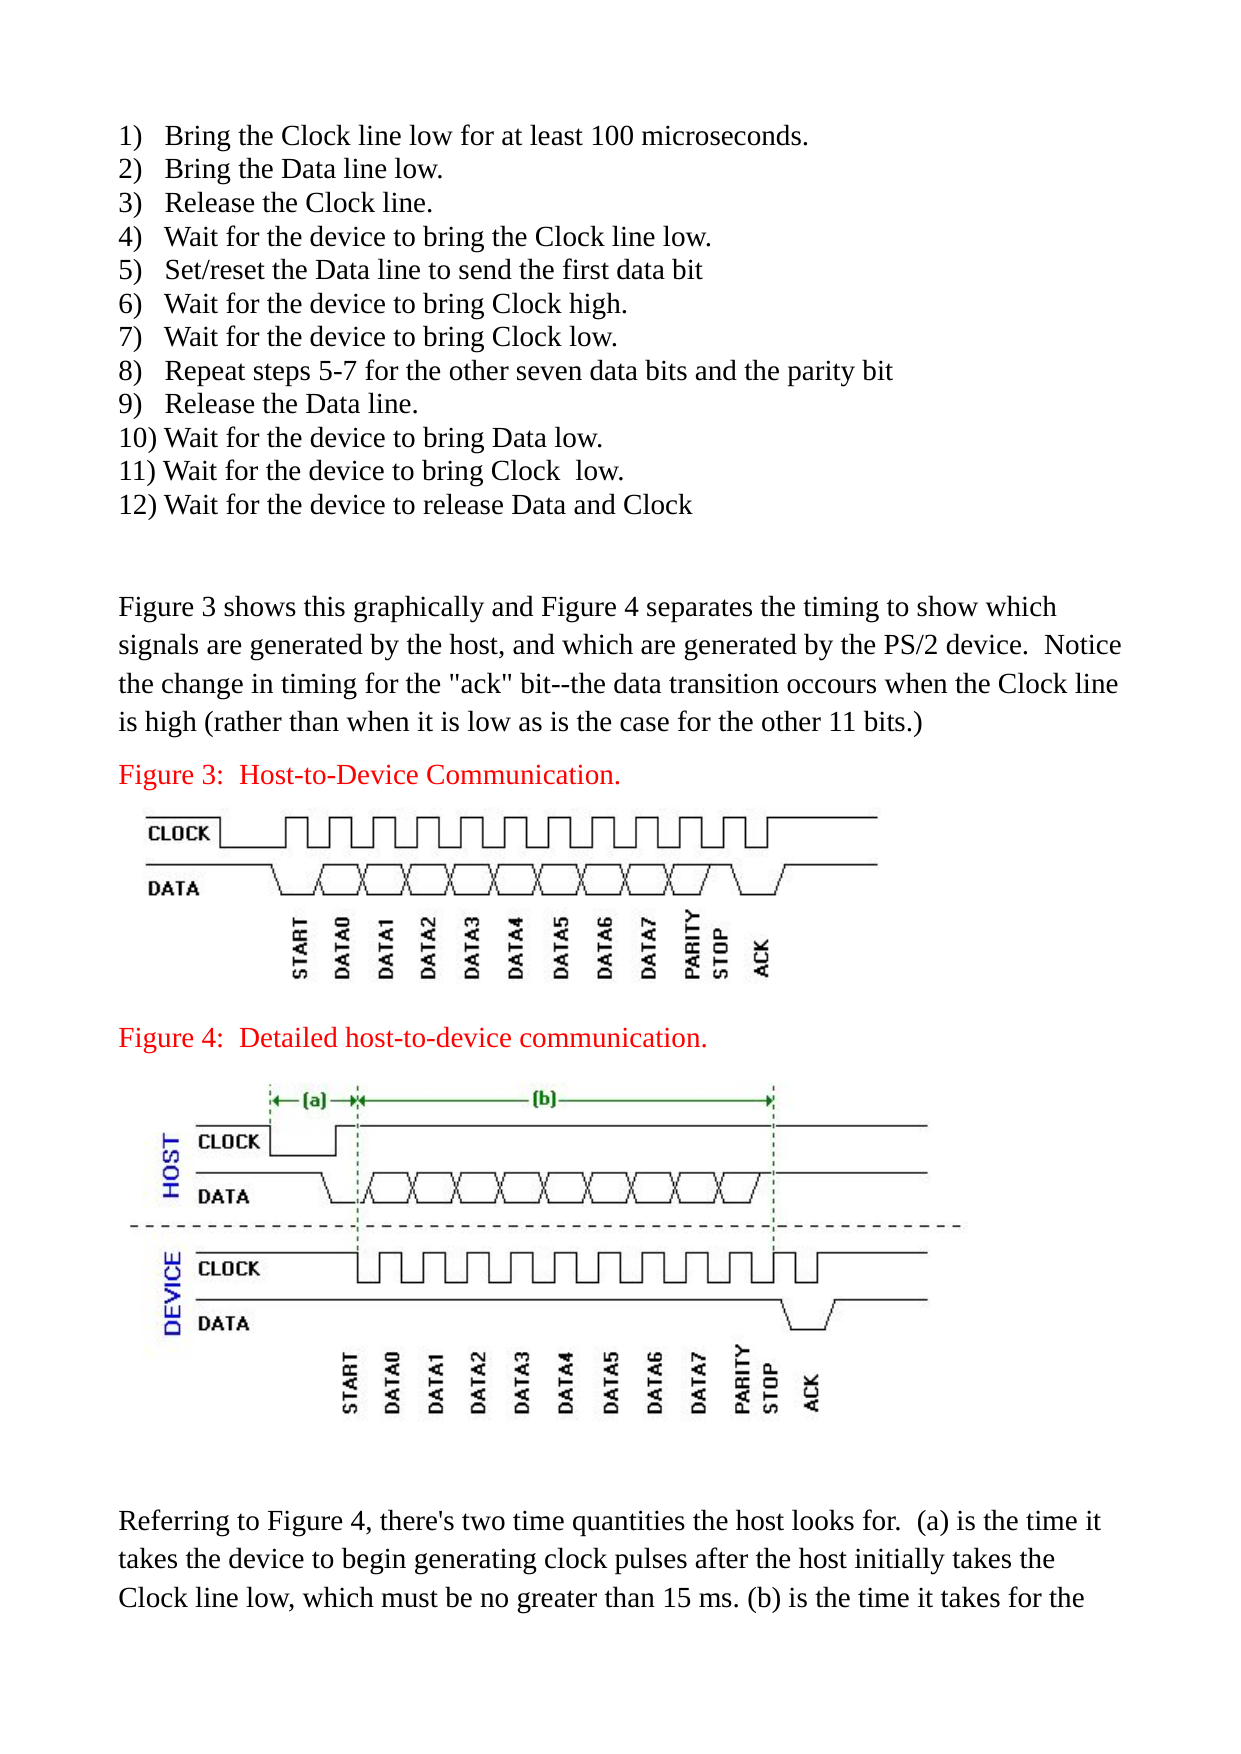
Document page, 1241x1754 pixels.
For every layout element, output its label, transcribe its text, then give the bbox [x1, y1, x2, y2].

text Figure 4: Detailed host-to-device communication. [118, 1020, 1122, 1483]
text Figure 3: Host-to-Device Communication. [118, 757, 1122, 1001]
text Referring to Figure 4, there's two time quantities the host looks for. (a) is the time it takes the device to begin generating clock pulses after the host initially takes the Clock line low, which must be no greater than 15 ms. (b) is the time it takes for the [118, 1503, 1122, 1613]
picture [118, 1058, 981, 1445]
text Figure 3 shows this graphically and Figure 4 separates the timing to show which signals are generated by the host, and which are generated by the PS/2 device. Notice the change in timing for the "ack" bit--the data transition occours when the Clock line is high (rather than when it is low as is the case for the other 11 bits.) [118, 550, 1122, 738]
text 1) Bring the Clock line low for at least 100 microseconds. 2) Bring the Data line low. 3) Release the Clock line. 4) Wait for the device to bring the Clock line low. 5) Set/reset the Data line to send the first data bit 6) Wait for the device to bring Clock high. 7) Wait for the device to bring Clock low. 8) Repeat steps 5-7 for the other seven data bits and the parity bit 9) Release the Data line. 10) Wait for the device to bring Data low. 11) Wait for the device to bring Clock low. 12) Wait for the device to release Data and Clock [118, 118, 1122, 521]
picture [118, 796, 906, 1001]
